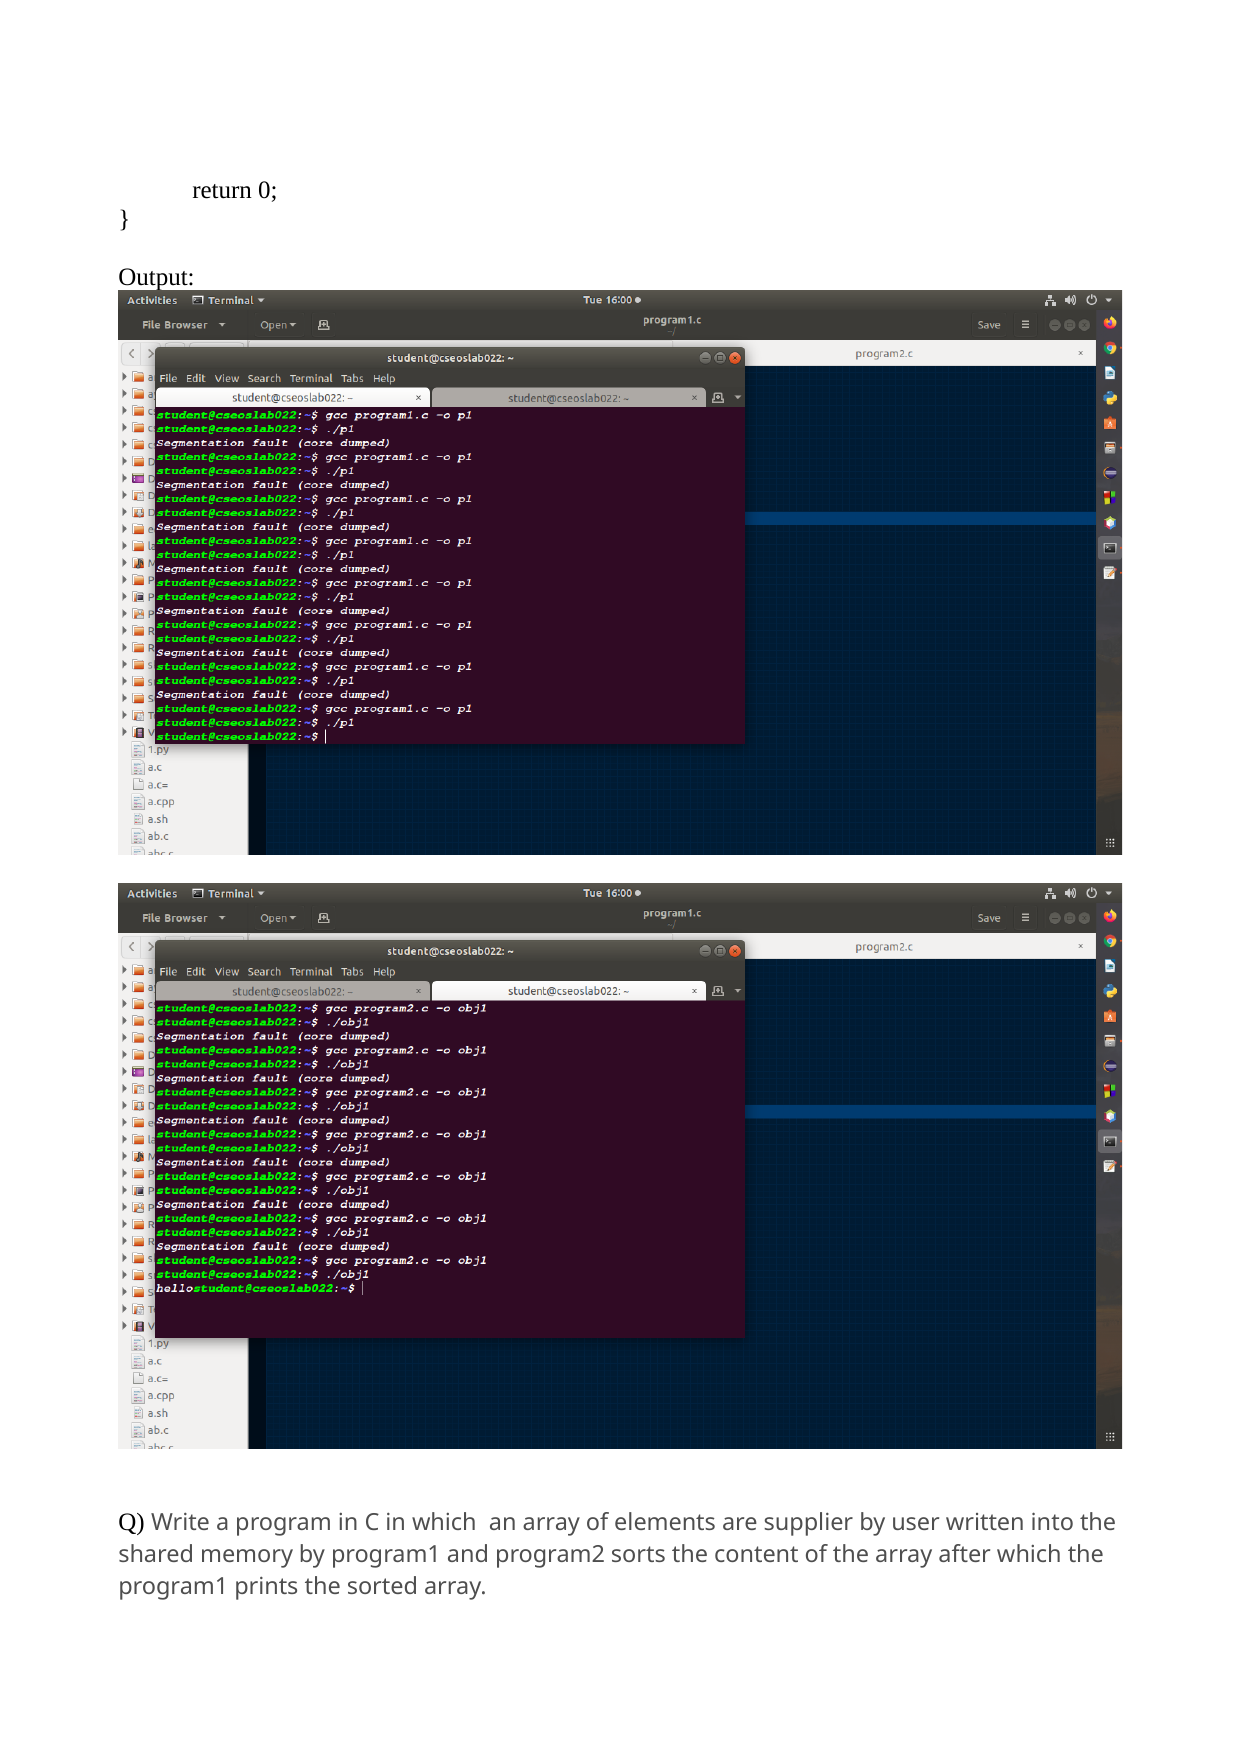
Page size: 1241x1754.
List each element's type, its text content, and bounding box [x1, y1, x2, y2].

text return 0; [118, 176, 1122, 204]
text } [118, 204, 1122, 233]
text Q) Write a program in C in which an array of elements are supplier by user written into the shared memory by program1 and program2 sorts the content of the array after which the program1 prints the sorted array. [118, 1506, 1122, 1602]
picture [118, 290, 1123, 855]
text Output: [118, 262, 1122, 290]
picture [118, 883, 1123, 1449]
